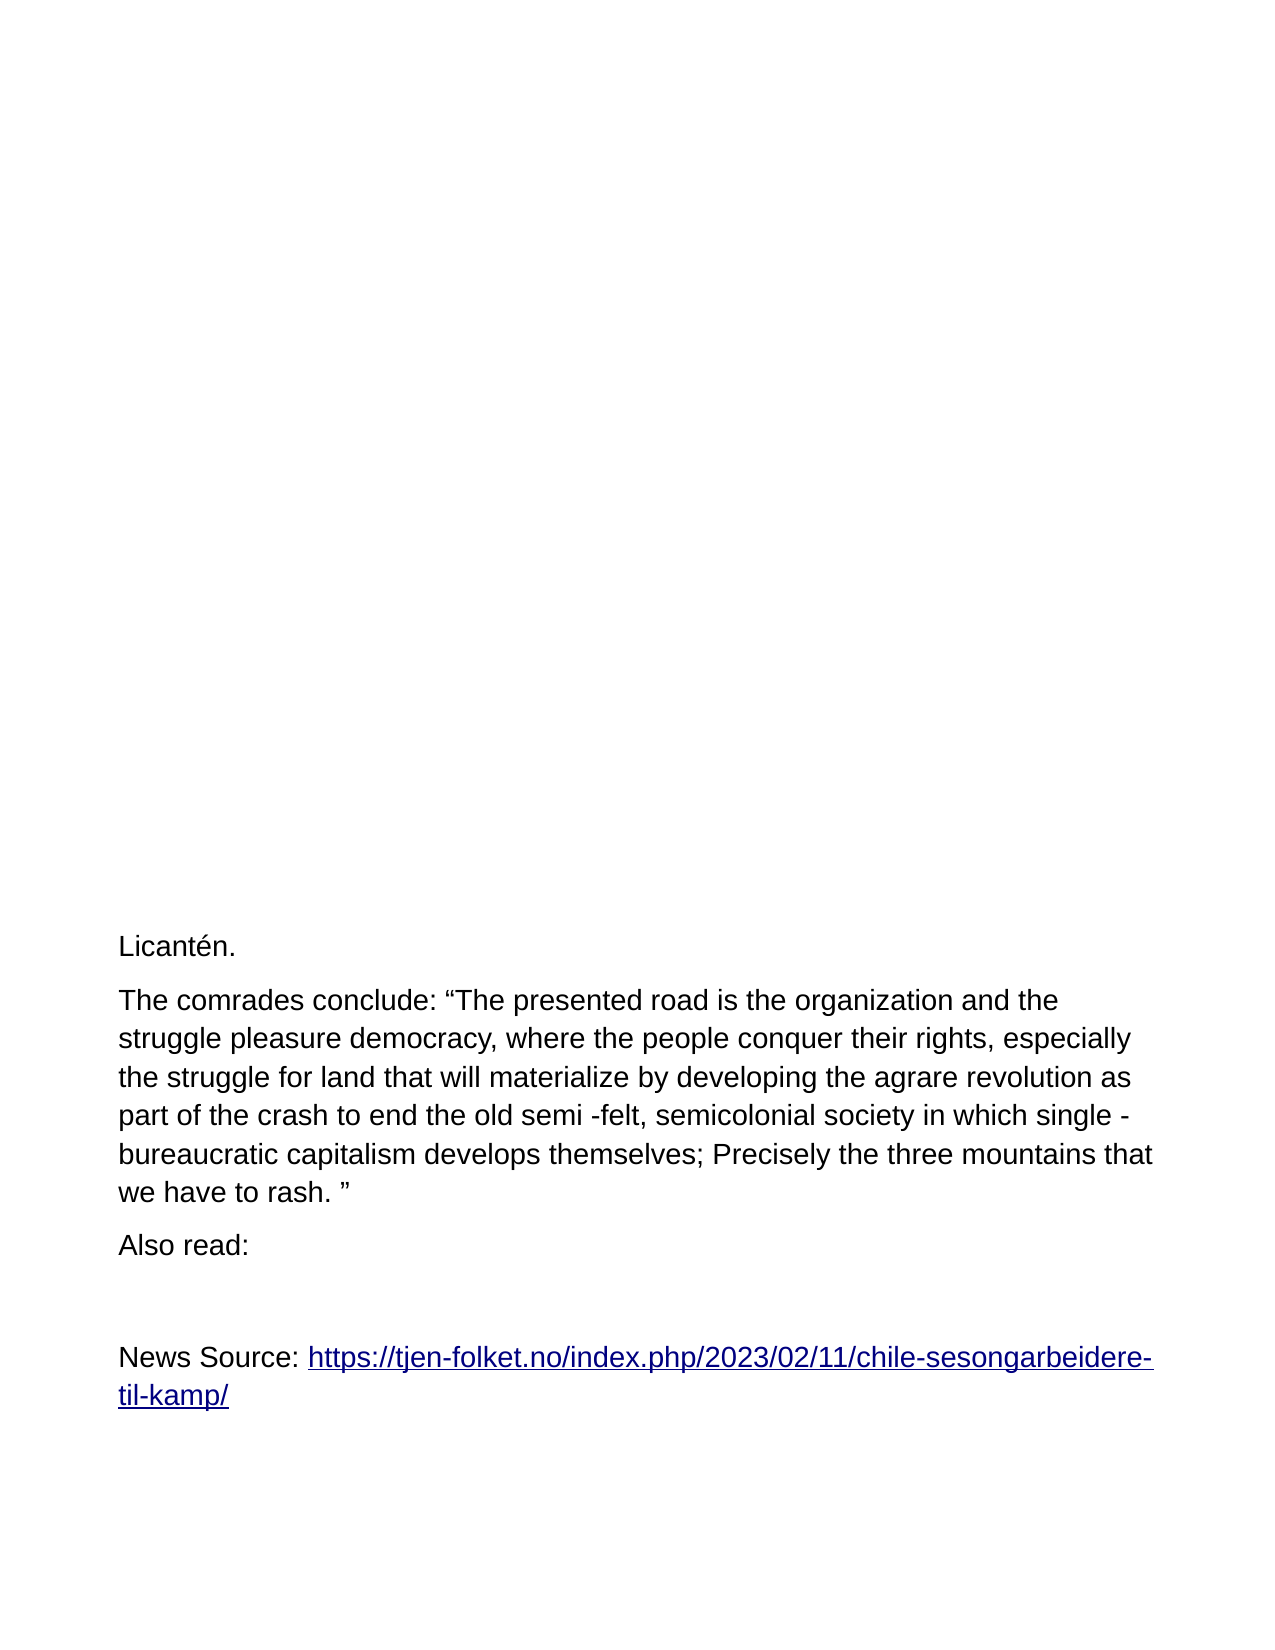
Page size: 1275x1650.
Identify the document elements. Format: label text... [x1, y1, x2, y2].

text Licantén. [118, 118, 1157, 963]
text News Source: https://tjen-folket.no/index.php/2023/02/11/chile-sesongarbeidere-til-kamp/ [118, 1340, 1157, 1412]
text Also read: [118, 1228, 1157, 1262]
text folket.no/index.php/2023/01/05/chile-agitasjon-fra-sesongarbeidere-i-nuble/"> Chile: agitation from seasonal workers in ñuble > folket.no/index.php/2022/12/23/chile-sesongarbeidere-i-kjempende-streik/"> Chile: Season workers in fighting strikes Refefense Maule, Chile: Detachment acts in rural peasant areas - Prensachiripilko [177, 1281, 1098, 1310]
text The comrades conclude: “The presented road is the organization and the struggle pleasure democracy, where the people conquer their rights, especially the struggle for land that will materialize by developing the agrare revolution as part of the crash to end the old semi -felt, semicolonial society in which single -bureaucratic capitalism develops themselves; Precisely the three mountains that we have to rash. ” [118, 982, 1157, 1209]
